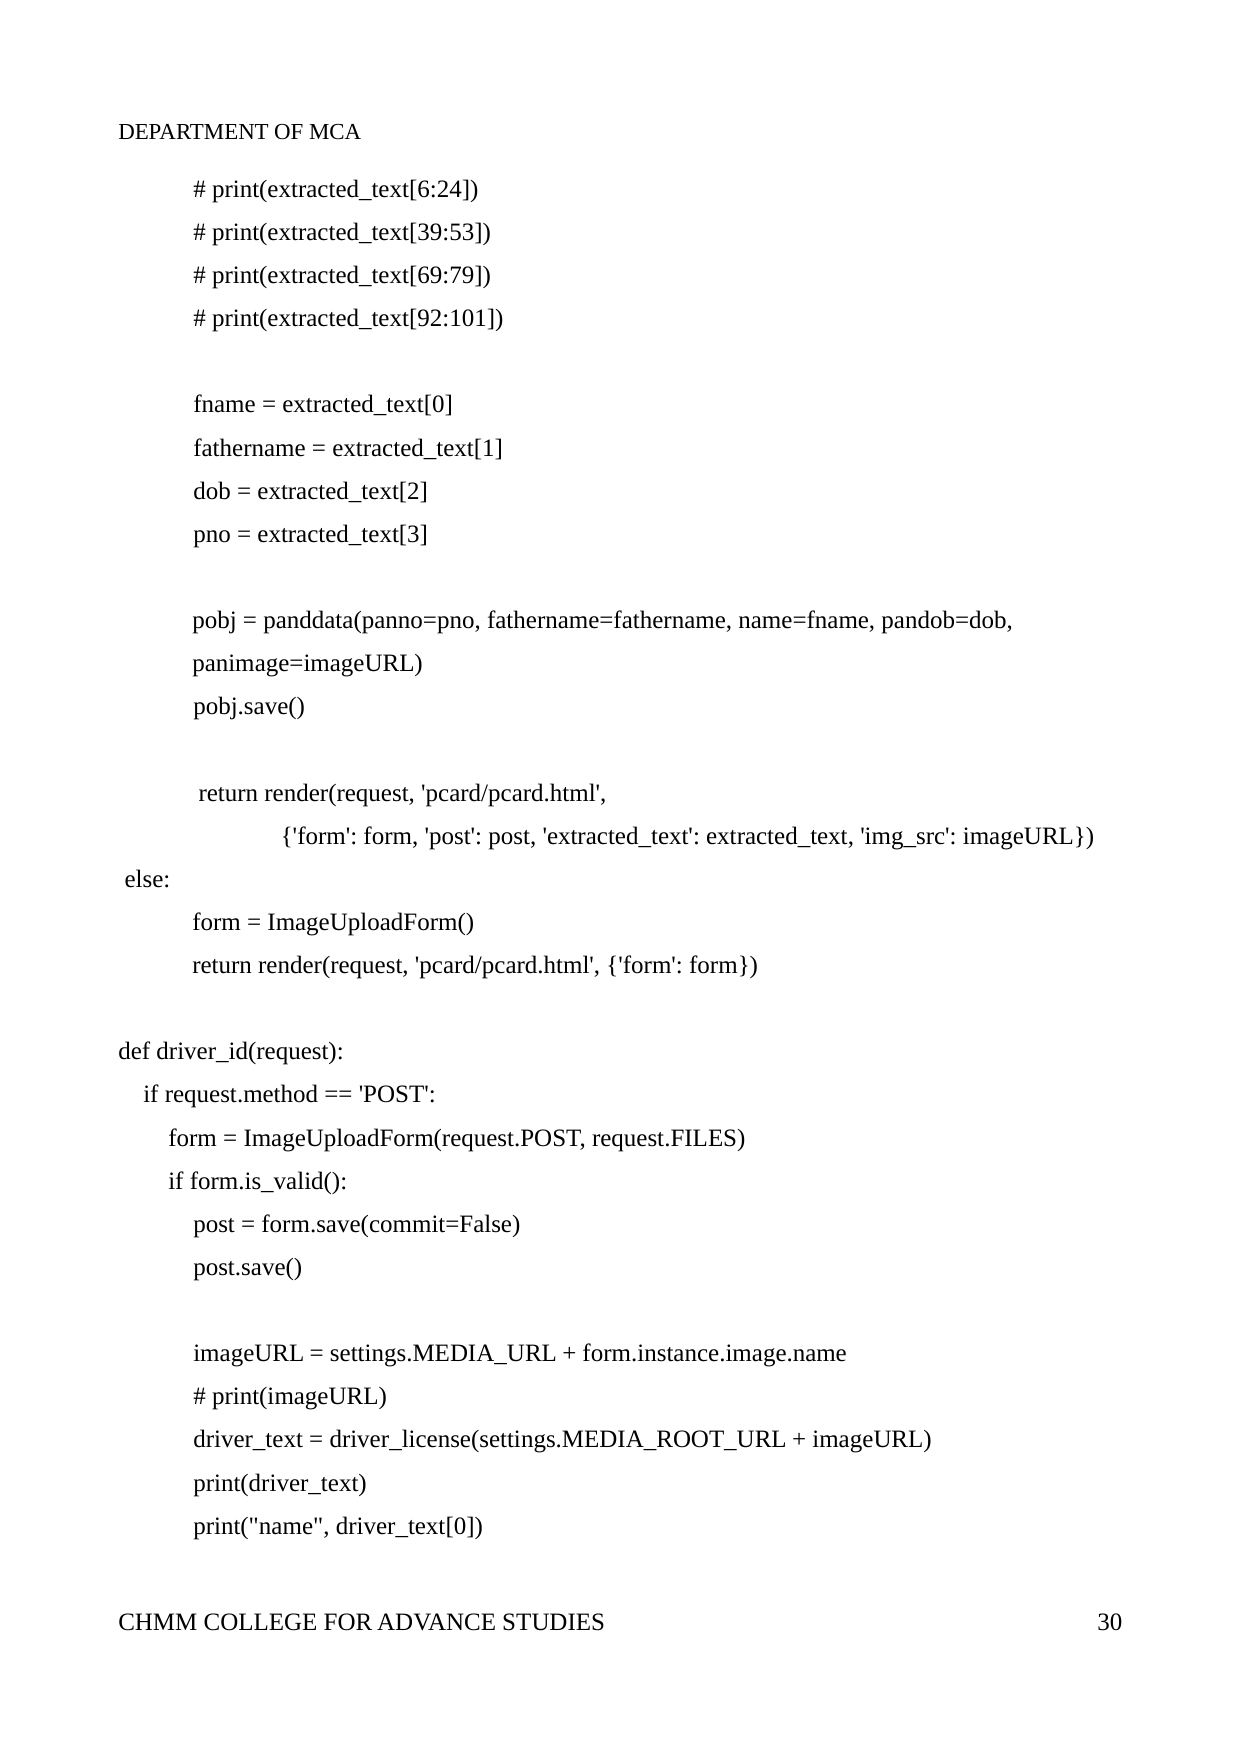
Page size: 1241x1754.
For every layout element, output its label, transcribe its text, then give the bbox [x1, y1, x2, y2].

text print(driver_text) [118, 1468, 1122, 1496]
text form = ImageUploadForm(request.POST, request.FILES) [118, 1123, 1122, 1151]
text # print(imageURL) [118, 1381, 1122, 1410]
text else: [118, 864, 1122, 893]
text if request.method == 'POST': [118, 1079, 1122, 1108]
text # print(extracted_text[6:24]) [118, 174, 1122, 203]
text post.save() [118, 1252, 1122, 1281]
text fathername = extracted_text[1] [118, 433, 1122, 461]
text def driver_id(request): [118, 1036, 1122, 1065]
text imageURL = settings.MEDIA_URL + form.instance.image.name [118, 1338, 1122, 1367]
text return render(request, 'pcard/pcard.html', {'form': form}) [118, 950, 1122, 979]
text fname = extracted_text[0] [118, 389, 1122, 418]
text pobj = panddata(panno=pno, fathername=fathername, name=fname, pandob=dob, panimage=imageURL) [118, 605, 1122, 677]
text return render(request, 'pcard/pcard.html', [118, 778, 1122, 806]
text post = form.save(commit=False) [118, 1209, 1122, 1238]
text pobj.save() [118, 691, 1122, 720]
text print("name", driver_text[0]) [118, 1511, 1122, 1539]
text if form.is_valid(): [118, 1166, 1122, 1194]
text # print(extracted_text[92:101]) [118, 303, 1122, 332]
text driver_text = driver_license(settings.MEDIA_ROOT_URL + imageURL) [118, 1424, 1122, 1453]
text pno = extracted_text[3] [118, 519, 1122, 548]
text # print(extracted_text[39:53]) [118, 217, 1122, 246]
text dob = extracted_text[2] [118, 476, 1122, 504]
text {'form': form, 'post': post, 'extracted_text': extracted_text, 'img_src': imageURL}) [118, 821, 1122, 849]
text # print(extracted_text[69:79]) [118, 260, 1122, 289]
text form = ImageUploadForm() [118, 907, 1122, 936]
